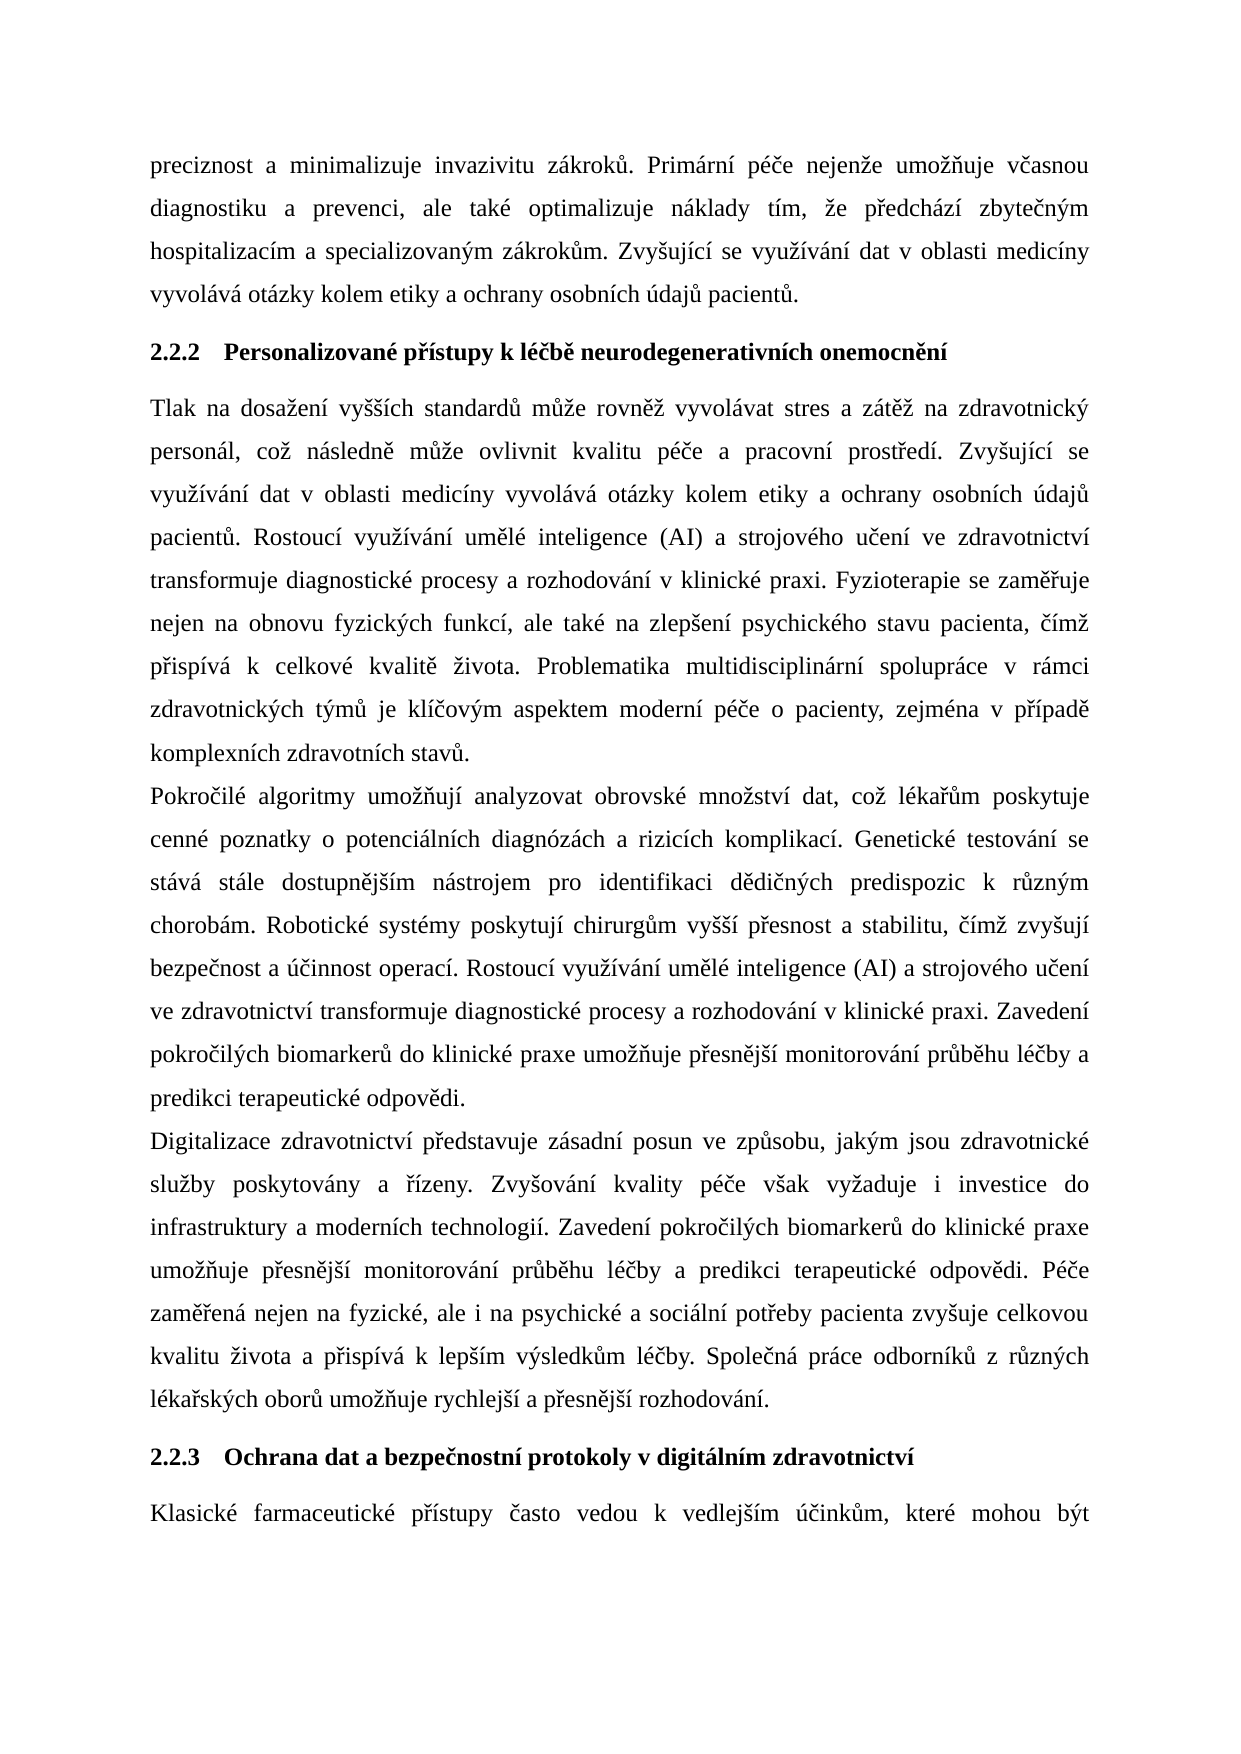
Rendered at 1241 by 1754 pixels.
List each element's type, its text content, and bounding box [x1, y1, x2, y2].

text Digitalizace zdravotnictví představuje zásadní posun ve způsobu, jakým jsou zdravotnické služby poskytovány a řízeny. Zvyšování kvality péče však vyžaduje i investice do infrastruktury a moderních technologií. Zavedení pokročilých biomarkerů do klinické praxe umožňuje přesnější monitorování průběhu léčby a predikci terapeutické odpovědi. Péče zaměřená nejen na fyzické, ale i na psychické a sociální potřeby pacienta zvyšuje celkovou kvalitu života a přispívá k lepším výsledkům léčby. Společná práce odborníků z různých lékařských oborů umožňuje rychlejší a přesnější rozhodování. [150, 1126, 1090, 1413]
text preciznost a minimalizuje invazivitu zákroků. Primární péče nejenže umožňuje včasnou diagnostiku a prevenci, ale také optimalizuje náklady tím, že předchází zbytečným hospitalizacím a specializovaným zákrokům. Zvyšující se využívání dat v oblasti medicíny vyvolává otázky kolem etiky a ochrany osobních údajů pacientů. [150, 150, 1090, 308]
text Pokročilé algoritmy umožňují analyzovat obrovské množství dat, což lékařům poskytuje cenné poznatky o potenciálních diagnózách a rizicích komplikací. Genetické testování se stává stále dostupnějším nástrojem pro identifikaci dědičných predispozic k různým chorobám. Robotické systémy poskytují chirurgům vyšší přesnost a stabilitu, čímž zvyšují bezpečnost a účinnost operací. Rostoucí využívání umělé inteligence (AI) a strojového učení ve zdravotnictví transformuje diagnostické procesy a rozhodování v klinické praxi. Zavedení pokročilých biomarkerů do klinické praxe umožňuje přesnější monitorování průběhu léčby a predikci terapeutické odpovědi. [150, 781, 1090, 1111]
text Tlak na dosažení vyšších standardů může rovněž vyvolávat stres a zátěž na zdravotnický personál, což následně může ovlivnit kvalitu péče a pracovní prostředí. Zvyšující se využívání dat v oblasti medicíny vyvolává otázky kolem etiky a ochrany osobních údajů pacientů. Rostoucí využívání umělé inteligence (AI) a strojového učení ve zdravotnictví transformuje diagnostické procesy a rozhodování v klinické praxi. Fyzioterapie se zaměřuje nejen na obnovu fyzických funkcí, ale také na zlepšení psychického stavu pacienta, čímž přispívá k celkové kvalitě života. Problematika multidisciplinární spolupráce v rámci zdravotnických týmů je klíčovým aspektem moderní péče o pacienty, zejména v případě komplexních zdravotních stavů. [150, 393, 1090, 766]
subtitle Personalizované přístupy k léčbě neurodegenerativních onemocnění [150, 337, 1090, 366]
subtitle Ochrana dat a bezpečnostní protokoly v digitálním zdravotnictví [150, 1442, 1090, 1471]
text Klasické farmaceutické přístupy často vedou k vedlejším účinkům, které mohou být [150, 1498, 1090, 1527]
